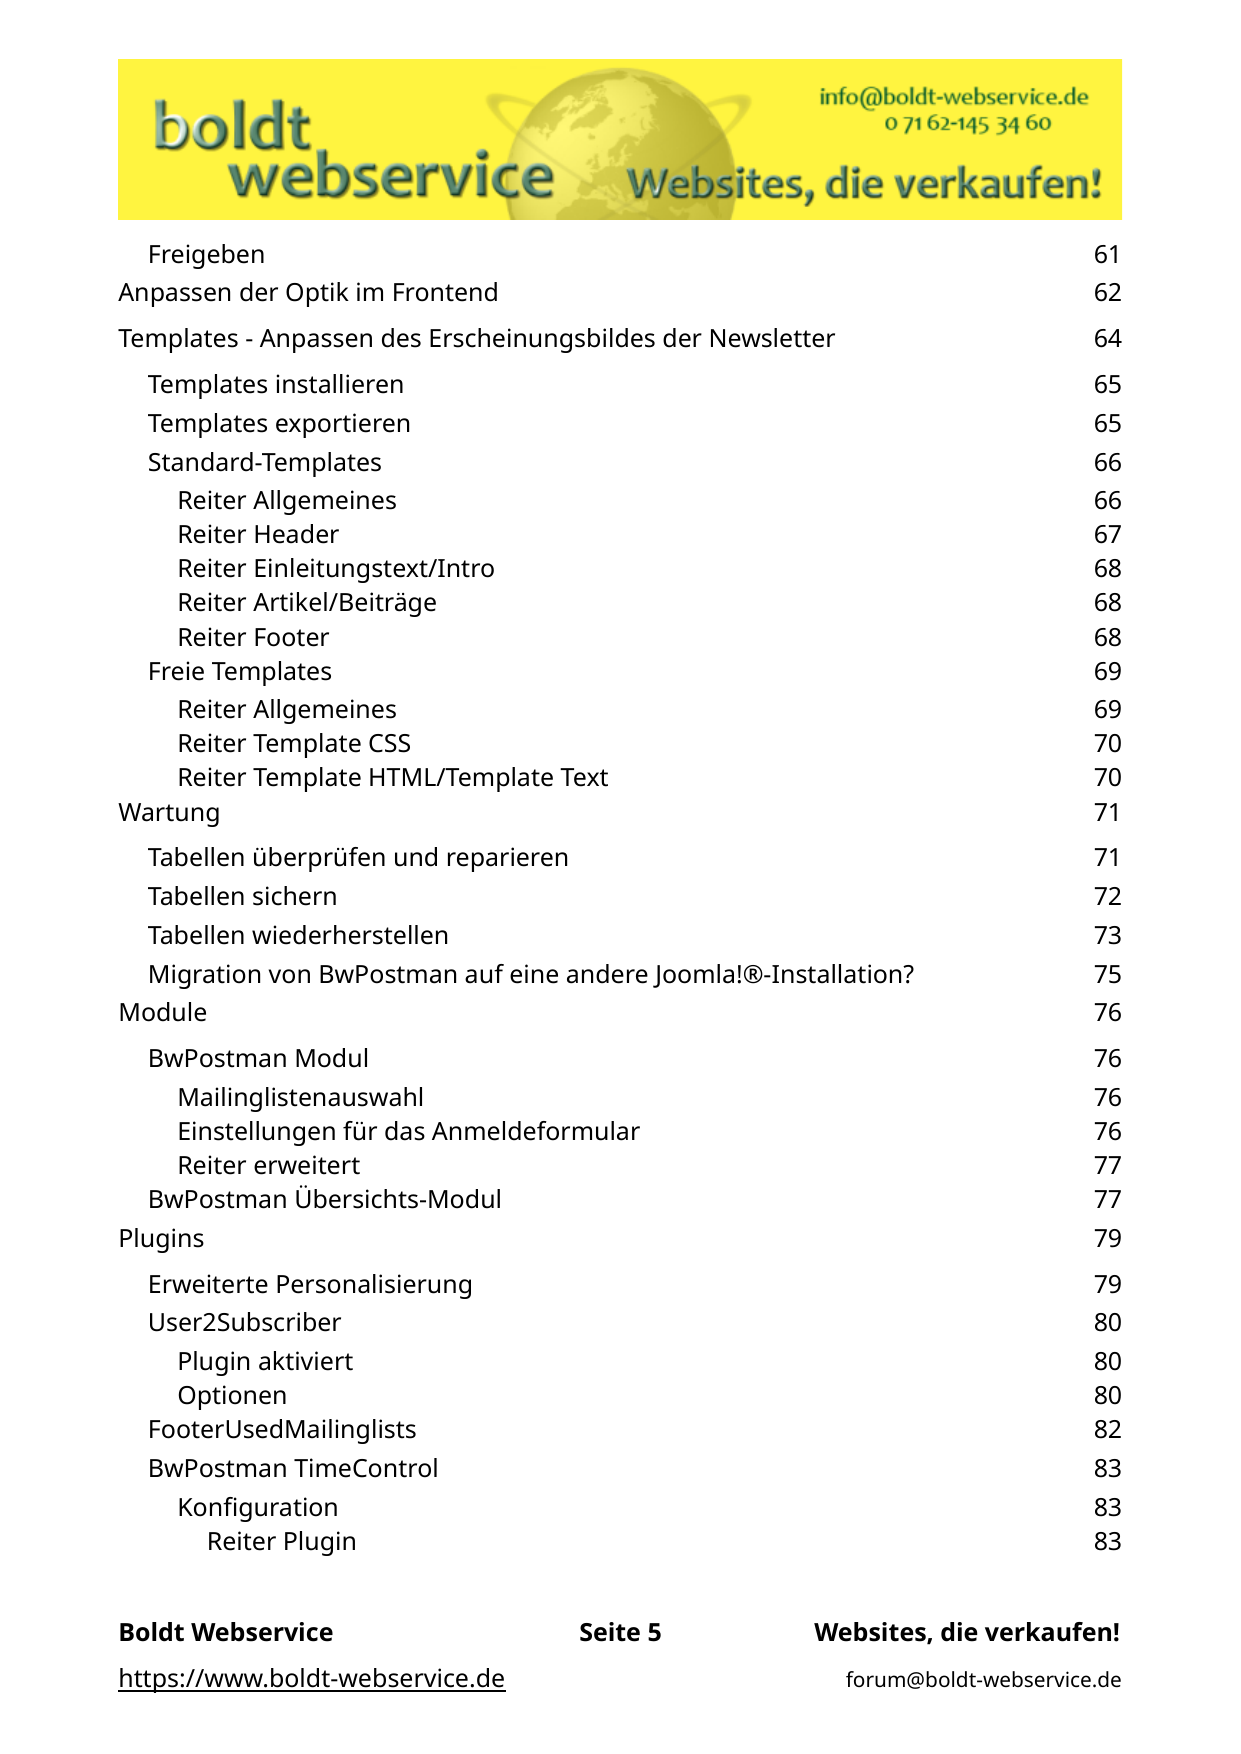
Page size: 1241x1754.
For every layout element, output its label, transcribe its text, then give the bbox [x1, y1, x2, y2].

text BwPostman TimeControl 83 [148, 1451, 1122, 1485]
text Freie Templates 69 [148, 653, 1122, 687]
text Optionen 80 [177, 1378, 1122, 1412]
text Reiter Header 67 [177, 517, 1122, 551]
text Templates exportieren 65 [148, 405, 1122, 439]
text Templates installieren 65 [148, 367, 1122, 401]
text Anpassen der Optik im Frontend 62 [118, 275, 1122, 309]
text Wartung 71 [118, 794, 1122, 828]
text Plugin aktiviert 80 [177, 1344, 1122, 1378]
text BwPostman Modul 76 [148, 1041, 1122, 1075]
text User2Subscriber 80 [148, 1305, 1122, 1339]
text FooterUsedMailinglists 82 [148, 1412, 1122, 1446]
text Erweiterte Personalisierung 79 [148, 1266, 1122, 1300]
text Templates - Anpassen des Erscheinungsbildes der Newsletter 64 [118, 321, 1122, 355]
text Tabellen überprüfen und reparieren 71 [148, 840, 1122, 874]
text Reiter Allgemeines 69 [177, 692, 1122, 726]
text BwPostman Übersichts-Modul 77 [148, 1182, 1122, 1216]
text Reiter Artikel/Beiträge 68 [177, 585, 1122, 619]
text Module 76 [118, 995, 1122, 1029]
text Einstellungen für das Anmeldeformular 76 [177, 1114, 1122, 1148]
text Reiter Allgemeines 66 [177, 483, 1122, 517]
text Reiter Plugin 83 [207, 1523, 1122, 1558]
text Mailinglistenauswahl 76 [177, 1079, 1122, 1114]
picture [118, 59, 1123, 220]
text Tabellen sichern 72 [148, 879, 1122, 913]
text Reiter Template CSS 70 [177, 726, 1122, 760]
text Reiter erweitert 77 [177, 1148, 1122, 1182]
text Tabellen wiederherstellen 73 [148, 917, 1122, 952]
text Migration von BwPostman auf eine andere Joomla!®-Installation? 75 [148, 956, 1122, 990]
text Konfiguration 83 [177, 1489, 1122, 1523]
text Reiter Footer 68 [177, 619, 1122, 653]
text Freigeben 61 [148, 236, 1122, 270]
text Reiter Template HTML/Template Text 70 [177, 760, 1122, 794]
text Reiter Einleitungstext/Intro 68 [177, 551, 1122, 585]
text Plugins 79 [118, 1221, 1122, 1254]
text Standard-Templates 66 [148, 444, 1122, 478]
